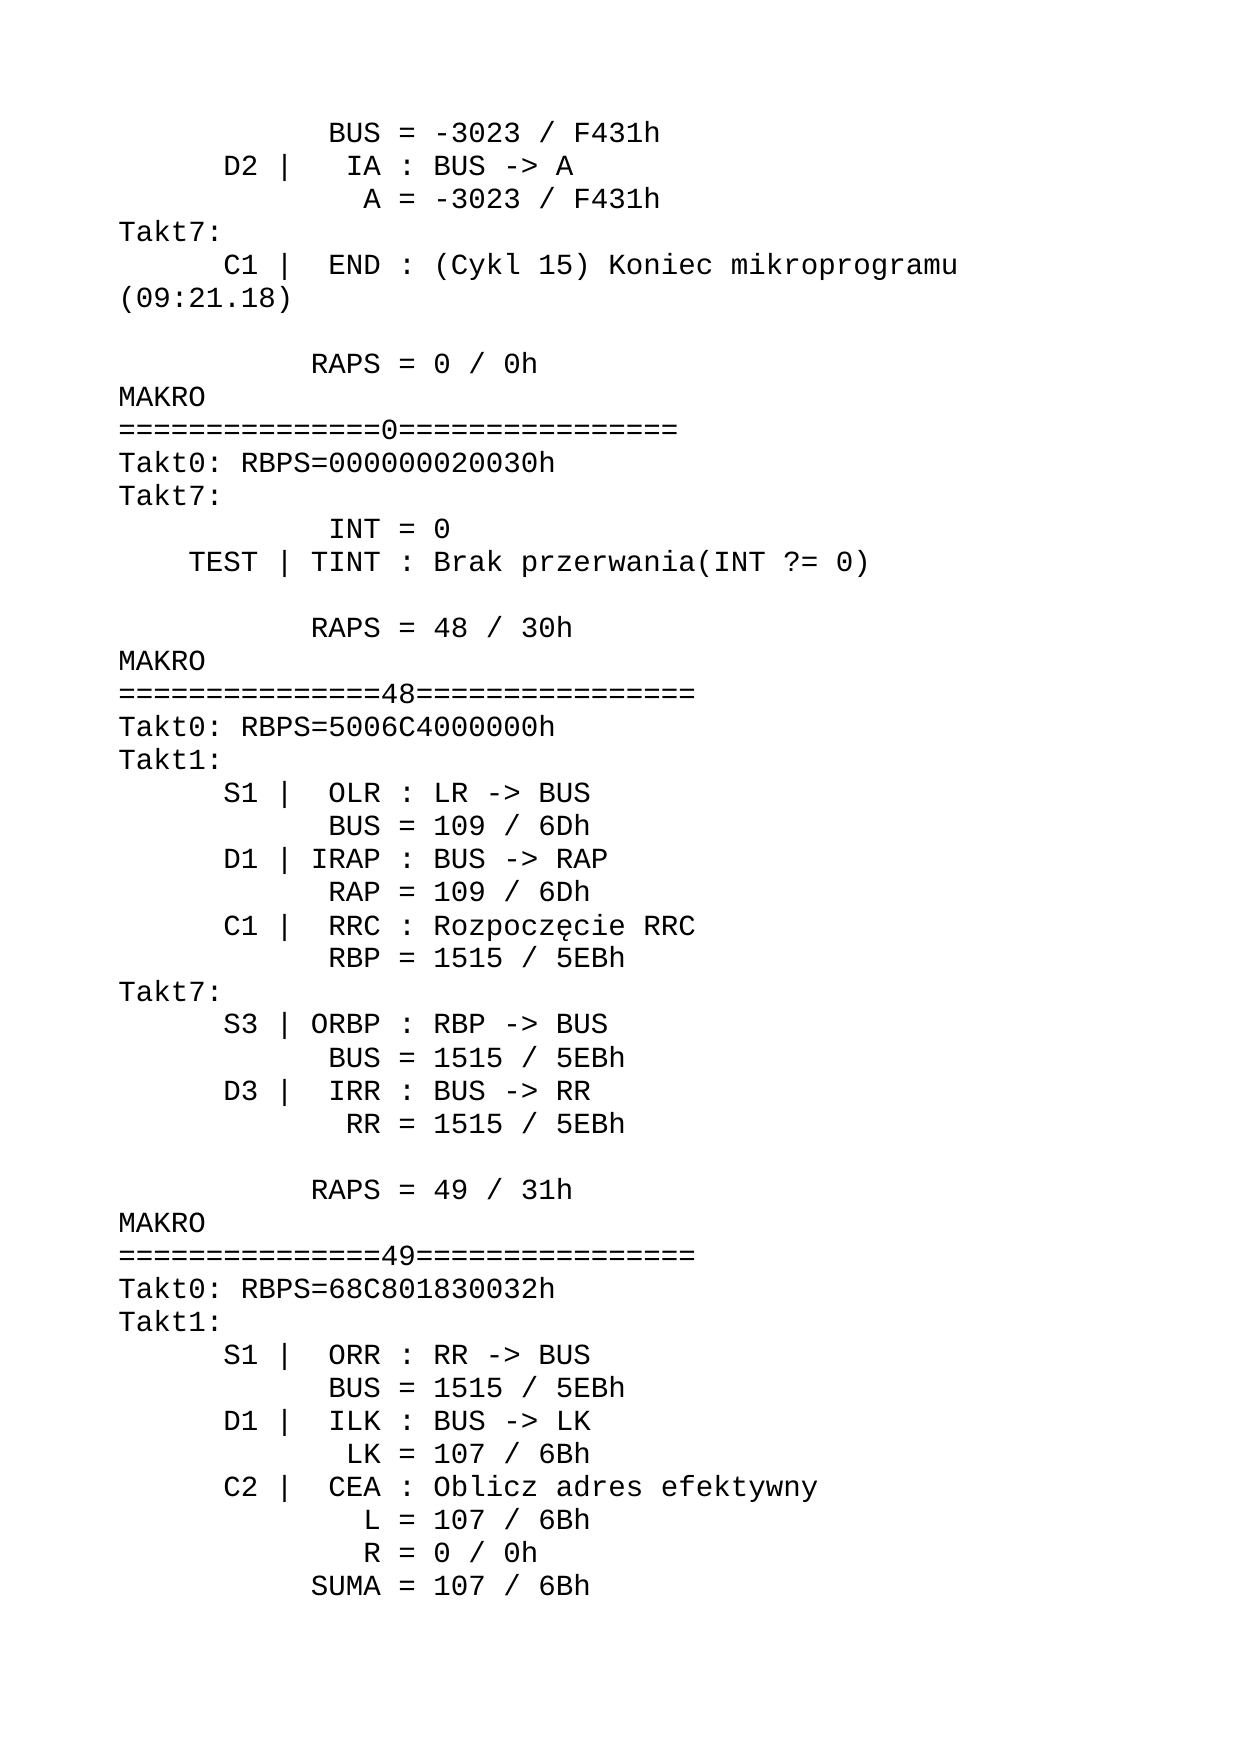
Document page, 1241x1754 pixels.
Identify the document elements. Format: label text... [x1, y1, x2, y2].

text RAP = 109 / 6Dh [118, 878, 1122, 911]
text RAPS = 48 / 30h [118, 613, 1122, 646]
text BUS = 1515 / 5EBh [118, 1043, 1122, 1076]
text C2 | CEA : Oblicz adres efektywny [118, 1472, 1122, 1505]
text MAKRO [118, 1208, 1122, 1241]
text TEST | TINT : Brak przerwania(INT ?= 0) [118, 547, 1122, 580]
text SUMA = 107 / 6Bh [118, 1571, 1122, 1604]
text BUS = 1515 / 5EBh [118, 1373, 1122, 1406]
text D1 | IRAP : BUS -> RAP [118, 844, 1122, 878]
text R = 0 / 0h [118, 1538, 1122, 1571]
text RAPS = 49 / 31h [118, 1175, 1122, 1208]
text ===============48================ [118, 679, 1122, 712]
text ===============49================ [118, 1241, 1122, 1274]
text RR = 1515 / 5EBh [118, 1109, 1122, 1142]
text INT = 0 [118, 514, 1122, 547]
text C1 | RRC : Rozpoczęcie RRC [118, 911, 1122, 944]
text S1 | OLR : LR -> BUS [118, 778, 1122, 812]
text C1 | END : (Cykl 15) Koniec mikroprogramu (09:21.18) [118, 250, 1122, 316]
text Takt7: [118, 481, 1122, 514]
text BUS = 109 / 6Dh [118, 812, 1122, 844]
text LK = 107 / 6Bh [118, 1439, 1122, 1472]
text S3 | ORBP : RBP -> BUS [118, 1010, 1122, 1043]
text ===============0================ [118, 415, 1122, 448]
text RAPS = 0 / 0h [118, 349, 1122, 382]
text Takt7: [118, 217, 1122, 250]
text D1 | ILK : BUS -> LK [118, 1406, 1122, 1439]
text Takt0: RBPS=68C801830032h [118, 1274, 1122, 1307]
text Takt7: [118, 977, 1122, 1010]
text D2 | IA : BUS -> A [118, 151, 1122, 184]
text RBP = 1515 / 5EBh [118, 944, 1122, 977]
text Takt0: RBPS=5006C4000000h [118, 712, 1122, 746]
text BUS = -3023 / F431h [118, 118, 1122, 151]
text Takt1: [118, 1307, 1122, 1340]
text Takt1: [118, 746, 1122, 778]
text MAKRO [118, 646, 1122, 679]
text L = 107 / 6Bh [118, 1505, 1122, 1538]
text A = -3023 / F431h [118, 184, 1122, 217]
text S1 | ORR : RR -> BUS [118, 1340, 1122, 1373]
text D3 | IRR : BUS -> RR [118, 1076, 1122, 1109]
text Takt0: RBPS=000000020030h [118, 448, 1122, 481]
text MAKRO [118, 382, 1122, 415]
